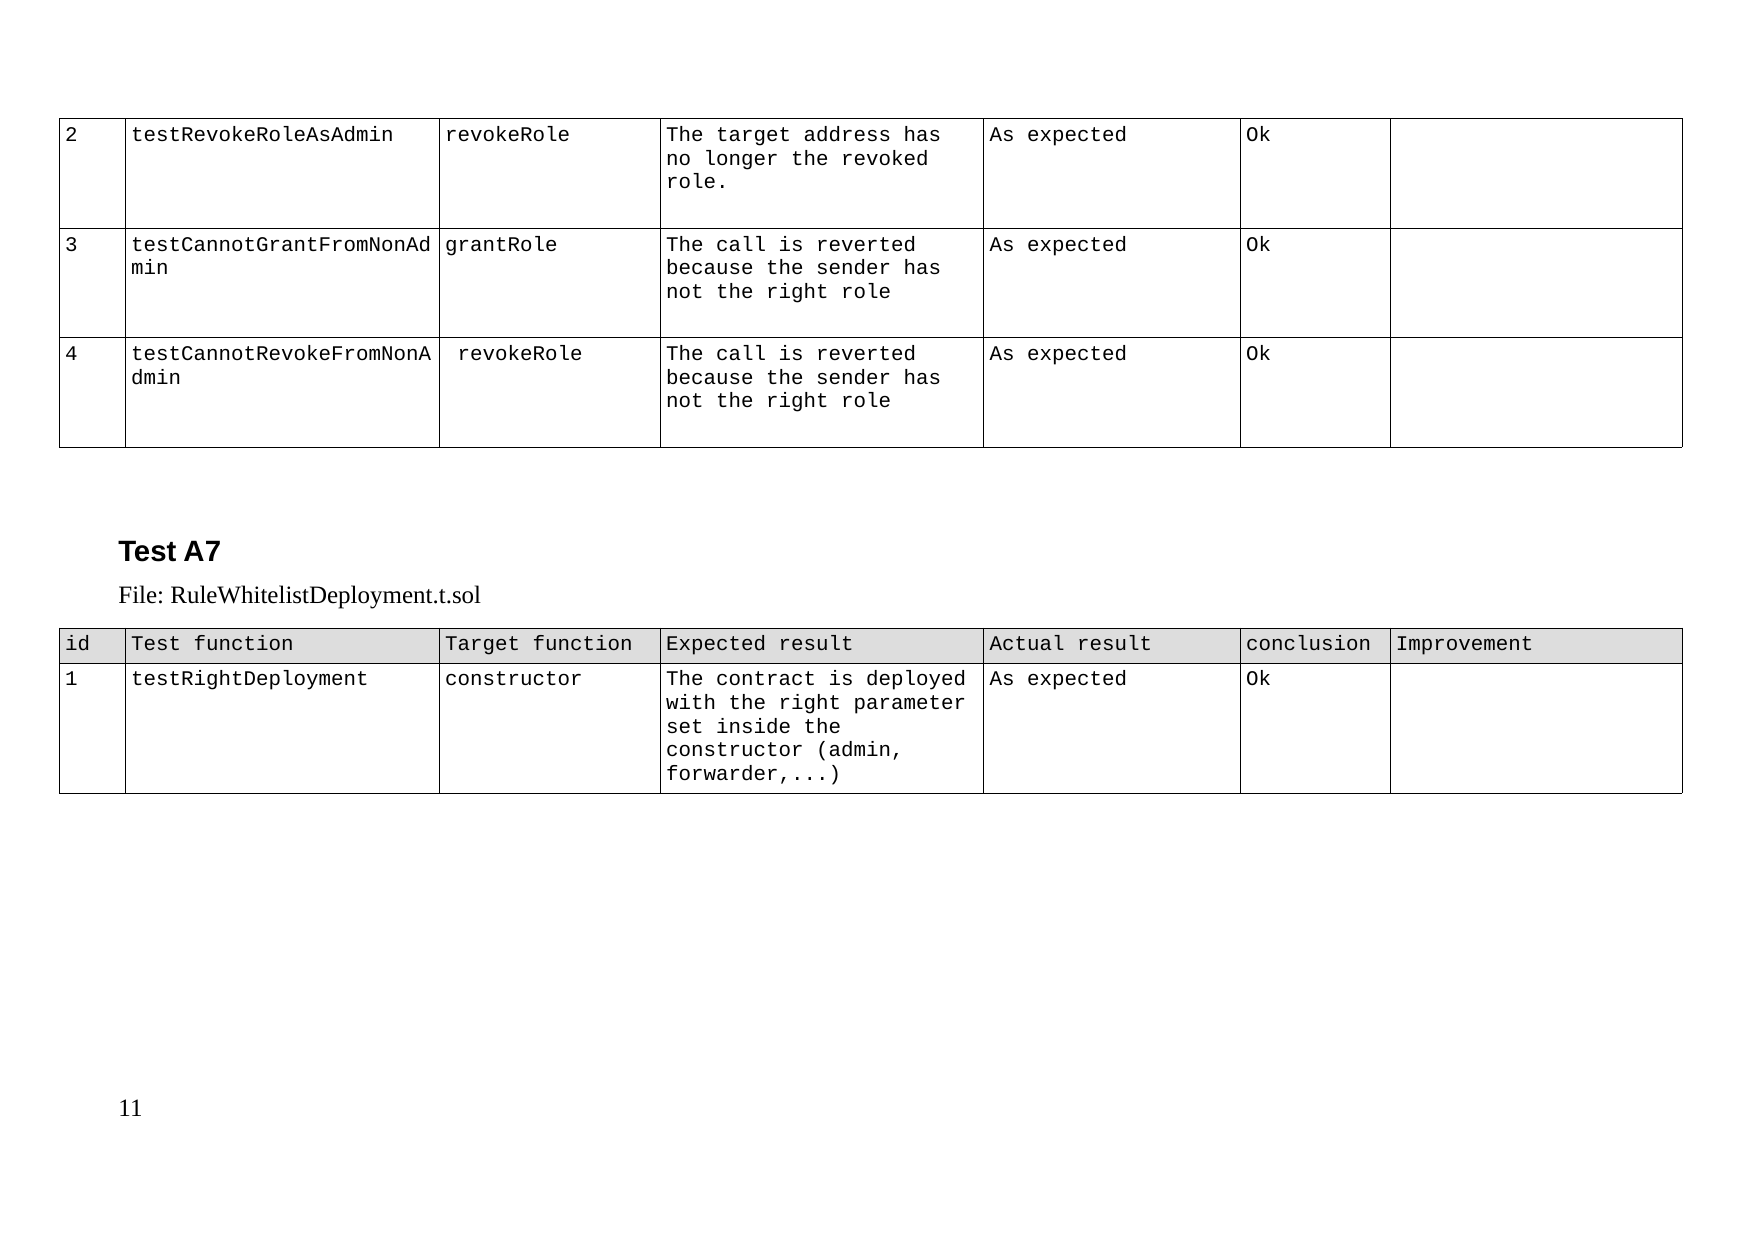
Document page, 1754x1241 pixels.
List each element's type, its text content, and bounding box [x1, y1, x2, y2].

table_cell [1391, 338, 1682, 447]
table_cell [1391, 664, 1682, 792]
table_cell As expected [984, 119, 1240, 228]
table_cell 3 [60, 229, 125, 337]
subtitle Test A7 [118, 533, 1636, 567]
table_cell grantRole [440, 229, 660, 337]
table_header Test function [126, 629, 439, 663]
table_cell The contract is deployed with the right parameter set inside the constructor (admin, forwarder,...) [661, 664, 983, 792]
table_cell As expected [984, 229, 1240, 337]
text File: RuleWhitelistDeployment.t.sol [118, 580, 1636, 608]
table_cell The target address has no longer the revoked role. [661, 119, 983, 228]
table_cell testRevokeRoleAsAdmin [126, 119, 439, 228]
table_header id [60, 629, 125, 663]
table_cell testRightDeployment [126, 664, 439, 792]
table_header Improvement [1391, 629, 1682, 663]
table_cell revokeRole [440, 119, 660, 228]
table_cell testCannotGrantFromNonAdmin [126, 229, 439, 337]
table_cell Ok [1241, 664, 1390, 792]
table_cell As expected [984, 338, 1240, 447]
table_cell testCannotRevokeFromNonAdmin [126, 338, 439, 447]
table_cell As expected [984, 664, 1240, 792]
table_header Actual result [984, 629, 1240, 663]
table_cell 2 [60, 119, 125, 228]
table_cell [1391, 119, 1682, 228]
table_cell Ok [1241, 119, 1390, 228]
table_cell The call is reverted because the sender has not the right role [661, 229, 983, 337]
table_cell Ok [1241, 229, 1390, 337]
table_cell The call is reverted because the sender has not the right role [661, 338, 983, 447]
table_cell 1 [60, 664, 125, 792]
table_cell constructor [440, 664, 660, 792]
table_cell [1391, 229, 1682, 337]
table_cell 4 [60, 338, 125, 447]
table_cell revokeRole [440, 338, 660, 447]
table_header Target function [440, 629, 660, 663]
table_cell Ok [1241, 338, 1390, 447]
table_header conclusion [1241, 629, 1390, 663]
table_header Expected result [661, 629, 983, 663]
